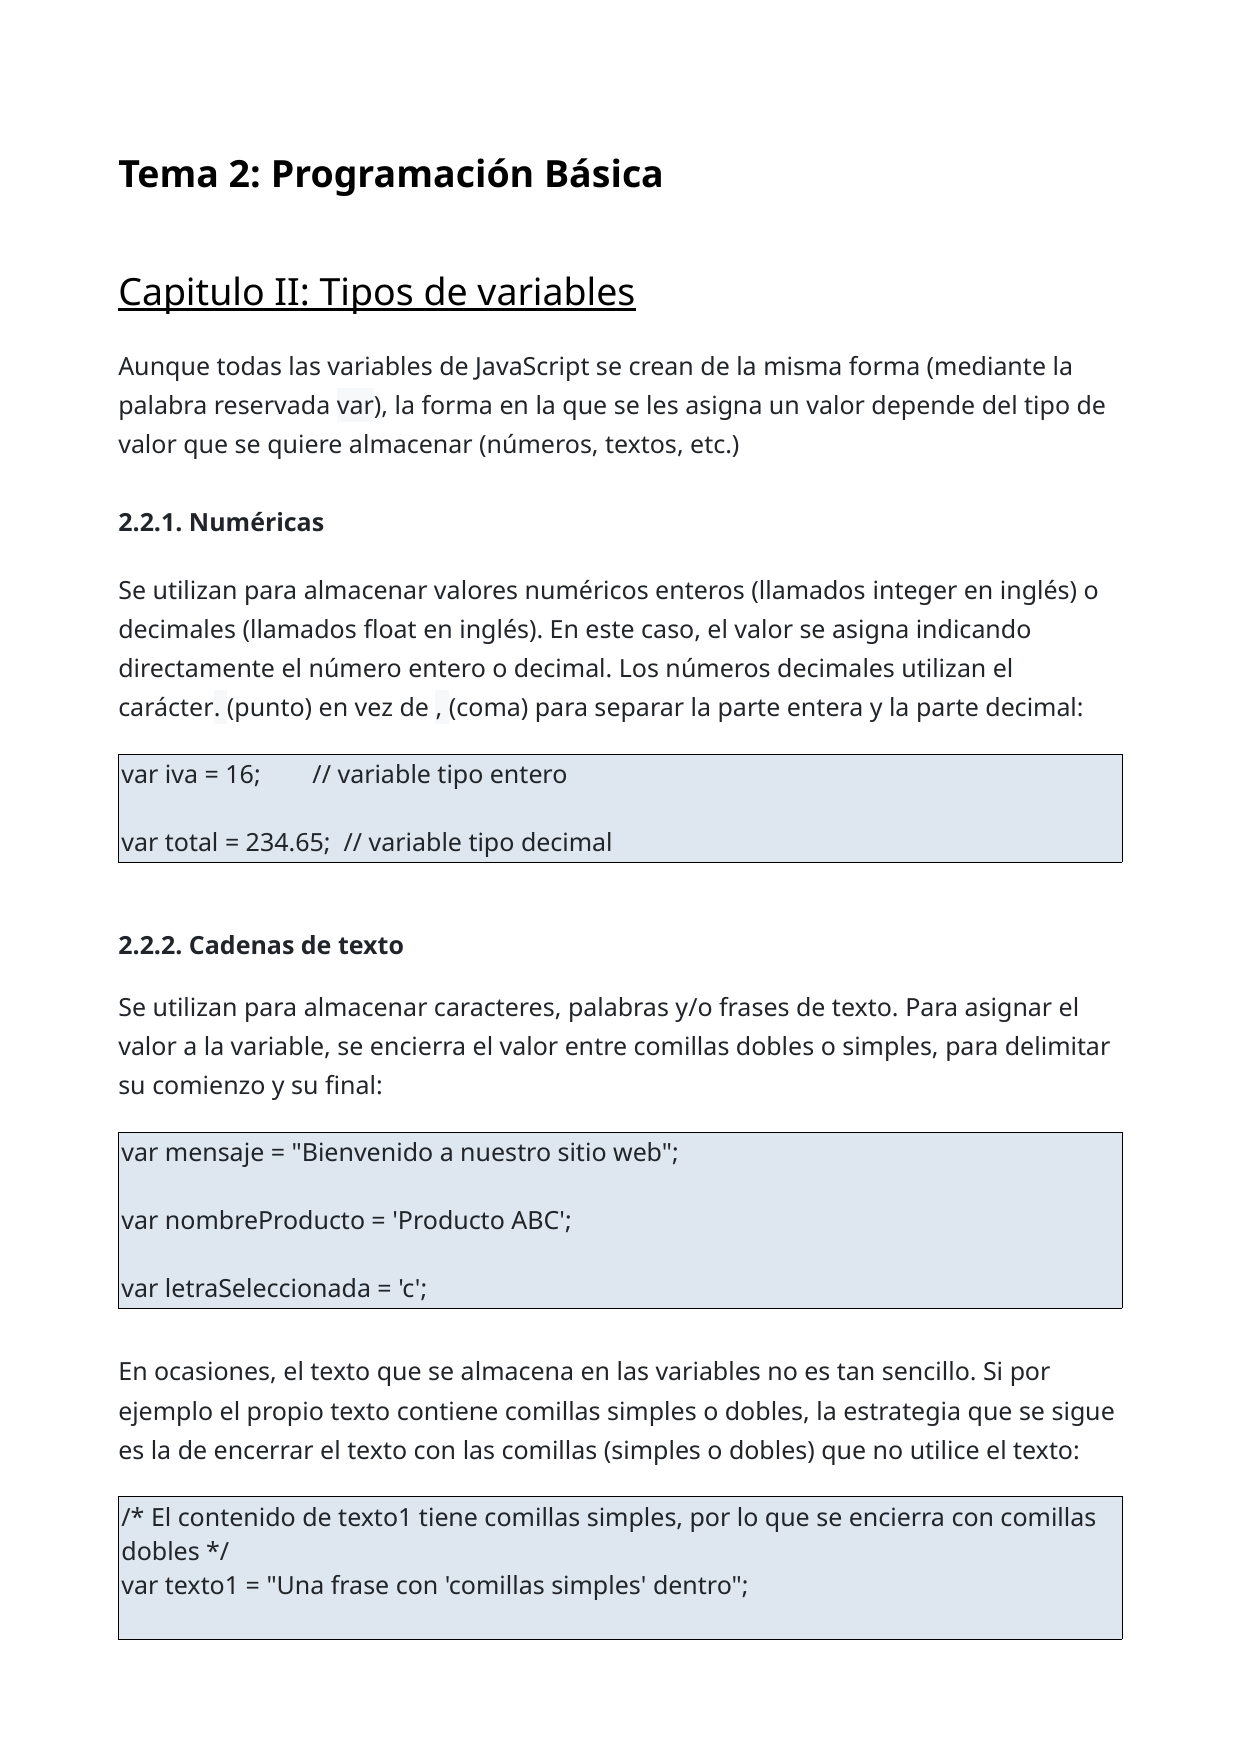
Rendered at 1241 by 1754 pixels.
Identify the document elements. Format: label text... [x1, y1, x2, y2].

subtitle 2.2.2. Cadenas de texto [118, 928, 1122, 962]
text var mensaje = "Bienvenido a nuestro sitio web"; [119, 1133, 1122, 1169]
text var texto1 = "Una frase con 'comillas simples' dentro"; [119, 1564, 1122, 1599]
text var letraSeleccionada = 'c'; [119, 1268, 1122, 1308]
text var total = 234.65; // variable tipo decimal [119, 822, 1122, 862]
text Se utilizan para almacenar caracteres, palabras y/o frases de texto. Para asignar el valor a la variable, se encierra el valor entre comillas dobles o simples, para delimitar su comienzo y su final: [118, 989, 1122, 1102]
text /* El contenido de texto1 tiene comillas simples, por lo que se encierra con comillas dobles */ [119, 1497, 1122, 1564]
text var iva = 16; // variable tipo entero [119, 755, 1122, 791]
text Aunque todas las variables de JavaScript se crean de la misma forma (mediante la palabra reservada var), la forma en la que se les asigna un valor depende del tipo de valor que se quiere almacenar (números, textos, etc.) [118, 348, 1122, 461]
text Se utilizan para almacenar valores numéricos enteros (llamados integer en inglés) o decimales (llamados float en inglés). En este caso, el valor se asigna indicando directamente el número entero o decimal. Los números decimales utilizan el carácter. (punto) en vez de , (coma) para separar la parte entera y la parte decimal: [118, 572, 1122, 724]
subtitle Tema 2: Programación Básica [118, 148, 1122, 199]
text var nombreProducto = 'Producto ABC'; [119, 1200, 1122, 1237]
text En ocasiones, el texto que se almacena en las variables no es tan sencillo. Si por ejemplo el propio texto contiene comillas simples o dobles, la estrategia que se sigue es la de encerrar el texto con las comillas (simples o dobles) que no utilice el texto: [118, 1354, 1122, 1466]
text Capitulo II: Tipos de variables [118, 228, 1122, 316]
subtitle 2.2.1. Numéricas [118, 505, 1122, 539]
